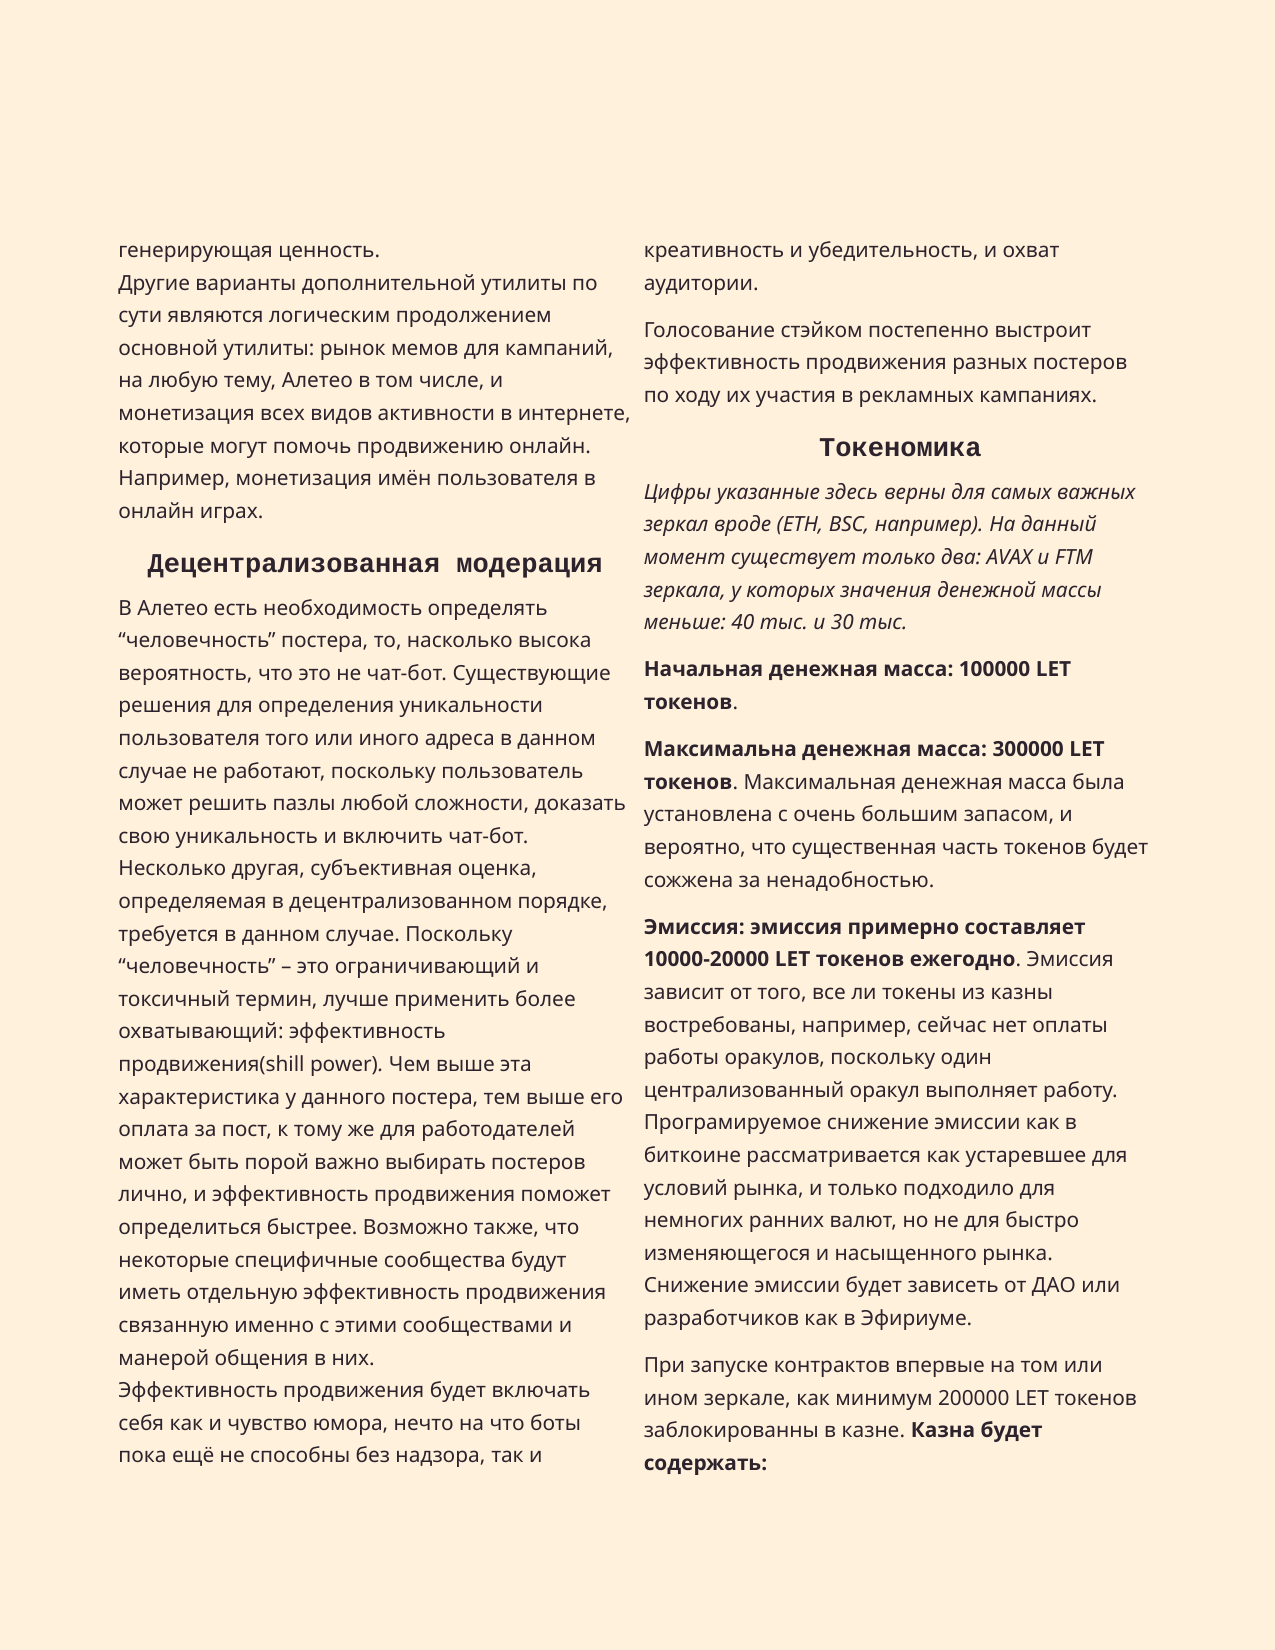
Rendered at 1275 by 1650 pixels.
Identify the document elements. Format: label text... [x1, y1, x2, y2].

text генерирующая ценность. Другие варианты дополнительной утилиты по сути являются логическим продолжением основной утилиты: рынок мемов для кампаний, на любую тему, Алетео в том числе, и монетизация всех видов активности в интернете, которые могут помочь продвижению онлайн. Например, монетизация имён пользователя в онлайн играх. [118, 235, 632, 524]
subtitle Децентрализованная модерация [118, 549, 632, 580]
text креативность и убедительность, и охват аудитории. [643, 235, 1157, 296]
text При запуске контрактов впервые на том или ином зеркале, как минимум 200000 LET токенов заблокированны в казне. Казна будет содержать: [643, 1350, 1157, 1477]
text Эмиссия: эмиссия примерно составляет 10000-20000 LET токенов ежегодно. Эмиссия зависит от того, все ли токены из казны востребованы, например, сейчас нет оплаты работы оракулов, поскольку один централизованный оракул выполняет работу. Програмируемое снижение эмиссии как в биткоине рассматривается как устаревшее для условий рынка, и только подходило для немногих ранних валют, но не для быстро изменяющегося и насыщенного рынка. Снижение эмиссии будет зависеть от ДАО или разработчиков как в Эфириуме. [643, 912, 1157, 1332]
text Цифры указанные здесь верны для самых важных зеркал вроде (ETH, BSC, например). На данный момент существует только два: AVAX и FTM зеркала, у которых значения денежной массы меньше: 40 тыс. и 30 тыс. [643, 477, 1157, 636]
text Голосование стэйком постепенно выстроит эффективность продвижения разных постеров по ходу их участия в рекламных кампаниях. [643, 315, 1157, 408]
text Начальная денежная масса: 100000 LET токенов. [643, 654, 1157, 716]
text Максимальна денежная масса: 300000 LET токенов. Максимальная денежная масса была установлена с очень большим запасом, и вероятно, что существенная часть токенов будет сожжена за ненадобностью. [643, 734, 1157, 893]
text В Алетео есть необходимость определять “человечность” постера, то, насколько высока вероятность, что это не чат-бот. Существующие решения для определения уникальности пользователя того или иного адреса в данном случае не работают, поскольку пользователь может решить пазлы любой сложности, доказать свою уникальность и включить чат-бот. Несколько другая, субъективная оценка, определяемая в децентрализованном порядке, требуется в данном случае. Поскольку “человечность” – это ограничивающий и токсичный термин, лучше применить более охватывающий: эффективность продвижения(shill power). Чем выше эта характеристика у данного постера, тем выше его оплата за пост, к тому же для работодателей может быть порой важно выбирать постеров лично, и эффективность продвижения поможет определиться быстрее. Возможно также, что некоторые специфичные сообщества будут иметь отдельную эффективность продвижения связанную именно с этими сообществами и манерой общения в них. Эффективность продвижения будет включать себя как и чувство юмора, нечто на что боты пока ещё не способны без надзора, так и [118, 593, 632, 1469]
subtitle Токеномика [643, 433, 1157, 464]
